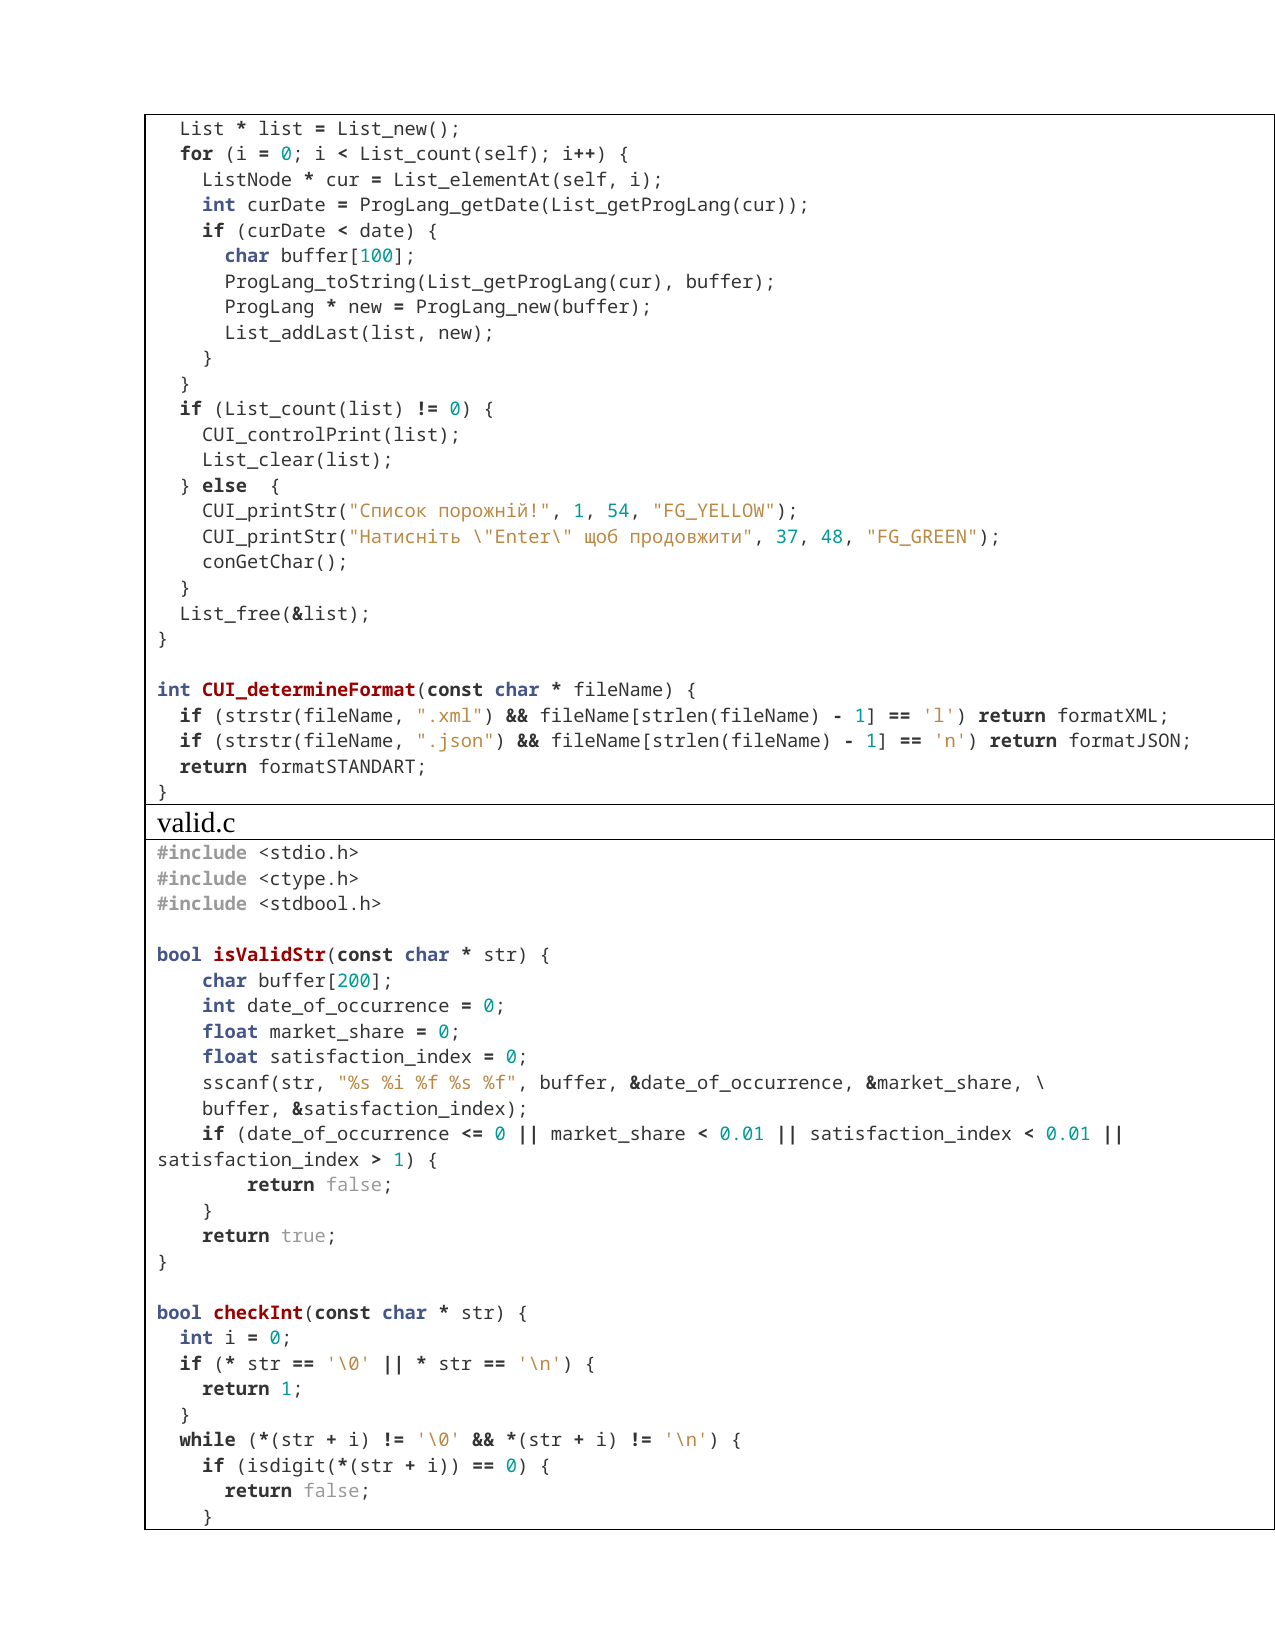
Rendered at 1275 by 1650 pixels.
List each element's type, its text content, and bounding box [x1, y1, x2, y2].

table_cell #include <pbconsole.h> #include <assert.h> #include <string.h> #include <cui.h> #include <list.h> #include <convert.h> #define throw(MSG) assert(0 && MSG); void CUI_consoleImage (void) { const char colorsTable[16][2] = { {'1', BG_YELLOW}, {'2', BG_BLUE}, }; int i; int j; int colorPairIndex = 0; int colorsTableLength = sizeof(colorsTable) / sizeof(colorsTable[0]); int image[8][38] = { { '1','1','2','2','2','2', '2','2','2','2', '2','2','1','1','1','2','2', '2','2','2','2', '1','1','1','1','1','2', '2','2','2','2', '1','1','2','2','2','1','1'}, { '1','1','2','2','2','2', '2','2','2','2', '2','1','1','1','1','1','2', '2','2','2','2', '1','1','2','2','1','1', '2','2','2','2', '1','1','2','2','2','1','1'}, { '1','1','2','2','2','2', '2','2','2','2', '1','1','1','2','1','1','1', '2','2','2','2', '1','1','2','2','1','1', '2','2','2','2', '1','1','2','2','2','1','1'}, { '1','1','2','2','2','2', '2','2','2','2', '1','1','2','2','2','1','1', '2','2','2','2', '1','1','1','1','1','2', '2','2','2','2', '1','1','2','2','2','1','1'}, { '1','1','2','2','2','2', '2','2','2','2', '1','1','2','2','2','1','1', '2','2','2','2', '1','1','2','2','1','1', '2','2','2','2', '1','1','1','1','1','1','1'}, { '1','1','2','2','2','2', '2','2','2','2', '1','1','1','1','1','1','1', '2','2','2','2', '1','1','2','2','1','1', '2','2','2','2', '2','2','2','2','2','1','1'}, { '1','1','2','2','2','2', '2','2','2','2', '1','1','2','2','2','1','1', '2','2','2','2', '1','1','2','2','1','1', '2','2','2','2', '2','2','2','2','2','1','1'}, { '1','1','1','1','1','1', '2','2','2','2', '1','1','2','2','2','1','1', '2','2','2','2', '1','1','1','1','1','1', '2','2','2','2', '2','2','2','2','2','1','1'}, }; for (i = 0; i < 10; i++) { for(j = 0; j < 118; j++) { conMove(i + 2, j + 2); conSetAttr(BG_BLUE); putchar(' '); conReset(); } } for (i = 0; i < 8; i++) { for (j = 0; j < 38; j++) { char colorCode = '\0'; char color = '\0'; /* get current color code from colorsPalette */ colorCode = image[i][j]; /* find corresponding color in table */ for (colorPairIndex = 0; colorPairIndex < colorsTableLength; colorPairIndex++) { char colorPairCode = colorsTable[colorPairIndex][0]; char colorPairColor = colorsTable[colorPairIndex][1]; if (colorCode == colorPairCode) { color = colorPairColor; break; /* we have found our color, break the loop */ } } /* print space with founded color background */ conSetAttr(color); conMove(3 + i, 41 + j); putchar(' '); } conReset(); puts(""); } conSetAttr(BG_RED); for (i = 0; i < 37; i++) { conMove(i + 1, 1); putchar(' '); conMove(i + 1, 121); putchar(' '); } for (i = 0; i < 120; i++) { conMove(1, i + 1); putchar(' '); conMove(12, i + 1); putchar(' '); conMove(22, i + 1); putchar(' '); conMove(38, i + 1); putchar(' '); } conSetAttr(FG_BLACK); conSetAttr(BG_WHITE); conMove(12, 45); printf("CHOOSE TASK (use \"w\" or \"s\")"); conMove(22, 56); printf("DISPLAY"); conReset(); } void CUI_menuChoice(char command, int * choice, int limit, char menu[][300], int length) { int prev = 1; if (command == 'w') { *choice = *choice - 1; prev = *choice + 1; } if (command == 's') { *choice = *choice + 1; prev = *choice - 1; } if (*choice > limit) { *choice = 0; } if (*choice < 0) { *choice = limit; } if (prev > limit) { prev = 0; } if (prev < 0) { prev = limit; } if (limit == 10) { CUI_menuTasks(menu, 0, *choice, prev, length); } else if (limit == 1) { CUI_mainMenu(menu, 0, *choice, prev, length); } else if (limit == 4) { conMove(24, 55); printf("%s", menu[*choice]); } } void CUI_menuTasks(char menu [][300], int clear, int choice, int prev, int length) { int i = 0; enum {x = 14, y1 = 8, y2 = 58}; if (clear == 1) { conClear(); CUI_consoleImage(); for (i = 0; i < length; i++) { if (i / 5 == 0) { conMove(x + i, y1); } else if (i == 10) { conMove(20, 51); } else { conMove(x + i - 5, y2); } puts(menu[i]); } } if (prev / 5 == 0) { conMove(x + prev, y1); } else if (prev == 10) { conMove(20, 51); } else { conMove(x + prev - 5, y2); } puts(menu[prev]); conSetAttr(BG_BLACK); if (choice / 5 == 0) { conMove(x + choice, y1); } else if (choice == 10) { conMove(20, 51); } else { conMove(x + choice - 5, y2); } puts(menu[choice]); conReset(); } void CUI_mainMenu(char menu [][300], int clear, int choice, int prev, int length) { int i = 0; enum {x = 14, y = 44}; if (clear == 1) { conClear(); CUI_consoleImage(); for (i = 0; i < length; i++) { conMove(x + i, y); puts(menu[i]); } } conMove(x + prev, y); puts(menu[prev]); conSetAttr(BG_BLACK); conMove(x + choice, y); puts(menu[choice]); conReset(); } void CUI_endProg(void) { const char colorsTable[16][2] = { {'0', BG_BLACK}, {'1', BG_INTENSITY_BLACK}, {'2', BG_BLUE}, {'3', BG_YELLOW}, {'4', BG_GREEN}, {'5', BG_MAGENTA}, {'6', BG_CYAN}, {'7', BG_INTENSITY_CYAN}, {'8', BG_RED}, {'9', BG_INTENSITY_RED}, {'B', BG_INTENSITY_YELLOW}, {'A', BG_INTENSITY_GREEN}, {'C', BG_INTENSITY_BLUE}, {'D', BG_INTENSITY_MAGENTA}, {'E', BG_WHITE}, {'F', BG_INTENSITY_WHITE} }; int i, j; int colorPairIndex = 0; int colorsTableLength = sizeof(colorsTable) / sizeof(colorsTable[0]); char image[28][28] = { { '1','1','1','1','1','1','1','1','1','1','1','1','1','1','1','1','1','1','1','1','1','1','1','1','1','1','1','1' }, { '1','1','1','1','1','1','1','1','1','1','1','1','1','1','1','1','1','1','1','1','1','1','1','1','1','1','1','1' }, { '1','1','1','1','1','1','1','1','1','1','1','1','1','1','1','1','1','1','1','1','1','1','1','1','1','1','1','1' }, { '1','1','1','1','1','1','1','1','1','1','1','1','1','1','1','1','1','1','1','1','1','1','1','1','1','1','1','1' }, { '1','1','1','1','1','1','1','1','1','1','1','1','1','1','1','1','1','1','1','1','1','1','1','1','1','1','1','1' }, { '1','1','1','1','1','1','1','1','1','1','1','1','1','1','1','1','1','1','1','1','1','1','1','1','1','1','1','1' }, { 'F','F','F','F','F','F','F','F','F','F','0','0','0','0','0','0','0','0','0','0','0','F','F','F','F','F','F','F' }, { 'F','F','F','F','F','F','F','F','0','0','F','F','F','F','F','F','F','F','F','F','0','0','0','0','F','F','F','F' }, { 'F','F','F','F','F','0','0','0','F','F','F','F','F','F','F','0','F','F','F','F','F','F','F','0','0','0','0','F' }, { 'F','F','F','0','0','F','F','F','F','F','F','F','F','F','F','0','F','F','F','F','F','F','F','F','F','F','0','0' }, { 'F','0','0','F','F','F','F','F','F','0','F','F','F','F','F','0','F','F','F','F','F','F','F','F','F','F','F','F' }, { '0','F','F','F','F','F','F','F','0','F','0','C','F','F','F','F','0','F','F','0','F','F','F','F','F','F','F','F' }, { 'F','0','0','F','F','F','F','F','0','0','0','C','0','F','F','F','0','F','F','0','F','F','F','F','F','F','F','F' }, { 'F','F','F','0','F','F','F','F','0','0','C','C','F','0','F','F','F','0','F','F','0','F','F','F','F','F','F','F' }, { 'F','F','F','F','0','F','F','F','F','0','C','C','F','0','F','F','F','0','F','F','0','F','F','F','F','F','F','F' }, { 'F','F','F','F','0','F','F','F','F','F','C','C','0','3','0','F','F','F','0','F','F','0','F','F','F','F','F','F' }, { 'F','F','F','0','F','F','F','F','F','0','F','C','F','0','F','F','F','F','0','0','0','0','F','F','F','F','F','F' }, { 'F','0','0','F','F','F','F','F','0','F','0','C','F','0','F','F','F','F','F','F','F','F','F','F','F','F','F','F' }, { '0','F','F','F','F','F','F','F','0','0','0','C','0','F','F','F','F','F','0','0','0','0','0','0','0','0','0','0' }, { 'F','0','0','F','F','F','F','F','C','C','C','C','F','F','F','F','F','F','F','F','F','F','F','F','0','0','F','F' }, { 'F','F','F','0','0','0','0','0','C','C','C','C','0','0','0','0','0','0','0','0','0','0','0','0','0','F','F','F' }, { 'F','F','F','F','F','C','C','C','C','C','C','C','C','C','C','F','F','F','F','F','F','F','F','F','F','F','F','F' }, { '1','1','1','1','1','1','1','1','1','1','1','1','1','1','1','1','1','1','1','1','1','1','1','1','1','1','1','1' }, { '1','1','1','1','1','1','1','1','1','1','1','1','1','1','1','1','1','1','1','1','1','1','1','1','1','1','1','1' }, { '1','1','1','1','1','1','1','1','1','1','1','1','1','1','1','1','1','1','1','1','1','1','1','1','1','1','1','1' }, { '1','1','1','1','1','1','1','1','1','1','1','1','1','1','1','1','1','1','1','1','1','1','1','1','1','1','1','1' }, { '1','1','1','1','1','1','1','1','1','1','1','1','1','1','1','1','1','1','1','1','1','1','1','1','1','1','1','1' }, { '1','1','1','1','1','1','1','1','1','1','1','1','1','1','1','1','1','1','1','1','1','1','1','1','1','1','1','1' } }; int length_i = sizeof(image) / sizeof(image[0]); int length_j = sizeof(image[0]) / sizeof(image[0][0]); conClear(); for (i = 2; i < length_i - 2; i++) { for (j = 0; j < length_j; j++) { char colorCode = '\0'; char color = '\0'; /* get current color code from colorsPalette */ colorCode = image[i][j]; /* find corresponding color in table */ for (colorPairIndex = 0; colorPairIndex < colorsTableLength; colorPairIndex++) { char colorPairCode = colorsTable[colorPairIndex][0]; char colorPairColor = colorsTable[colorPairIndex][1]; if (colorCode == colorPairCode) { color = colorPairColor; break; /* we have found our color, break the loop */ } } /* print space with founded color background */ conSetAttr(color); conMove(i + 8, j + 46); putchar(' '); } conReset(); puts(""); } puts(""); conSetAttr(FG_RED); for (i = 0; i < 125; i++) { conMove(34, 1 + i); putchar('='); conMove(36, 1 + i); putchar('='); } CUI_printStr("Goodbye", 35, 55, "FG_YELLOW"); conShowCursor(); conMove(37, 1); } void CUI_printList(List * self) { int count = List_count(self); int i = 0; if (count == 0) { CUI_printStr("Список порожній!", 1, 54, "FG_YELLOW"); return; } for (i = 0; i < count; i++) { CUI_printNode(List_elementAt(self, i)); } } void CUI_printNode(ListNode * node) { if (node == NULL) throw("NULL reference"); ProgLang_print(List_getProgLang(node)); puts(""); } void CUI_controlPrint(List * self) { char commandExit = '1'; int position = 0; int index = 0; int countNode = 0; while(commandExit != '\n') { conClear(); index = position; while(List_elementAt(self, index) != NULL && countNode <= 5) { CUI_printNode(List_elementAt(self, index)); index++; countNode++; } countNode = 0; CUI_printStr("Натисніть \"Enter\" щоб продовжити", 37, 48, "FG_GREEN"); commandExit = conGetChar(); if (commandExit == 'w') { if(position != 0) position--; } if (commandExit == 's') { if (position != List_count(self) - 1 && List_count(self) - position >= 6) position++; } } } void CUI_printNodeInMenu(ListNode * node, int x, int y) { if (node != NULL) { const char * fullname = ProgLang_getFullname(List_getProgLang(node)); int date = ProgLang_getDate(List_getProgLang(node)); float marketShare = ProgLang_getMarketShare(List_getProgLang(node)); const char * majorImplementation = ProgLang_getMajorImplementation(List_getProgLang(node)); float satisfactionIndex = ProgLang_getSatisfactionIndex(List_getProgLang(node)); conMove(x, y); printf("Fullname: %s", fullname); conMove(x + 1, y); printf("Date of occurrence: %i", date); conMove(x + 2, y); printf("Market share: %.2f", marketShare); conMove(x + 3, y); printf("Major implementation: %s", majorImplementation); conMove(x + 4, y); printf("Satisfaction index: %.2f", satisfactionIndex); } else { conMove(x, y); conSetAttr(FG_YELLOW); printf("Вузла з даним індексом не існує!\n"); conReset(); } } void CUI_printStr(const char * str , int x, int y, const char * color) { conMove(x, y); if (strcmp(color, "FG_GREEN") == 0) { conSetAttr(FG_GREEN); } else if (strcmp(color, "FG_YELLOW") == 0) { conSetAttr(FG_YELLOW); } printf("%s", str); conReset(); } void CUI_listInfo(int numberOfNode) { conMove(1, 48); conSetAttr(BG_WHITE); conSetAttr(FG_BLACK); printf(" Number of Nodes: %i ", numberOfNode); conReset(); } void CUI_findLanguages(List * self, int date) { int i = 0; List * list = List_new(); for (i = 0; i < List_count(self); i++) { ListNode * cur = List_elementAt(self, i); int curDate = ProgLang_getDate(List_getProgLang(cur)); if (curDate < date) { char buffer[100]; ProgLang_toString(List_getProgLang(cur), buffer); ProgLang * new = ProgLang_new(buffer); List_addLast(list, new); } } if (List_count(list) != 0) { CUI_controlPrint(list); List_clear(list); } else { CUI_printStr("Список порожній!", 1, 54, "FG_YELLOW"); CUI_printStr("Натисніть \"Enter\" щоб продовжити", 37, 48, "FG_GREEN"); conGetChar(); } List_free(&list); } int CUI_determineFormat(const char * fileName) { if (strstr(fileName, ".xml") && fileName[strlen(fileName) - 1] == 'l') return formatXML; if (strstr(fileName, ".json") && fileName[strlen(fileName) - 1] == 'n') return formatJSON; return formatSTANDART; } [146, 115, 1274, 804]
table_cell valid.c [146, 805, 1274, 839]
table_cell #include <stdio.h> #include <ctype.h> #include <stdbool.h> bool isValidStr(const char * str) { char buffer[200]; int date_of_occurrence = 0; float market_share = 0; float satisfaction_index = 0; sscanf(str, "%s %i %f %s %f", buffer, &date_of_occurrence, &market_share, \ buffer, &satisfaction_index); if (date_of_occurrence <= 0 || market_share < 0.01 || satisfaction_index < 0.01 || satisfaction_index > 1) { return false; } return true; } bool checkInt(const char * str) { int i = 0; if (* str == '\0' || * str == '\n') { return 1; } while (*(str + i) != '\0' && *(str + i) != '\n') { if (isdigit(*(str + i)) == 0) { return false; } [146, 840, 1274, 1529]
